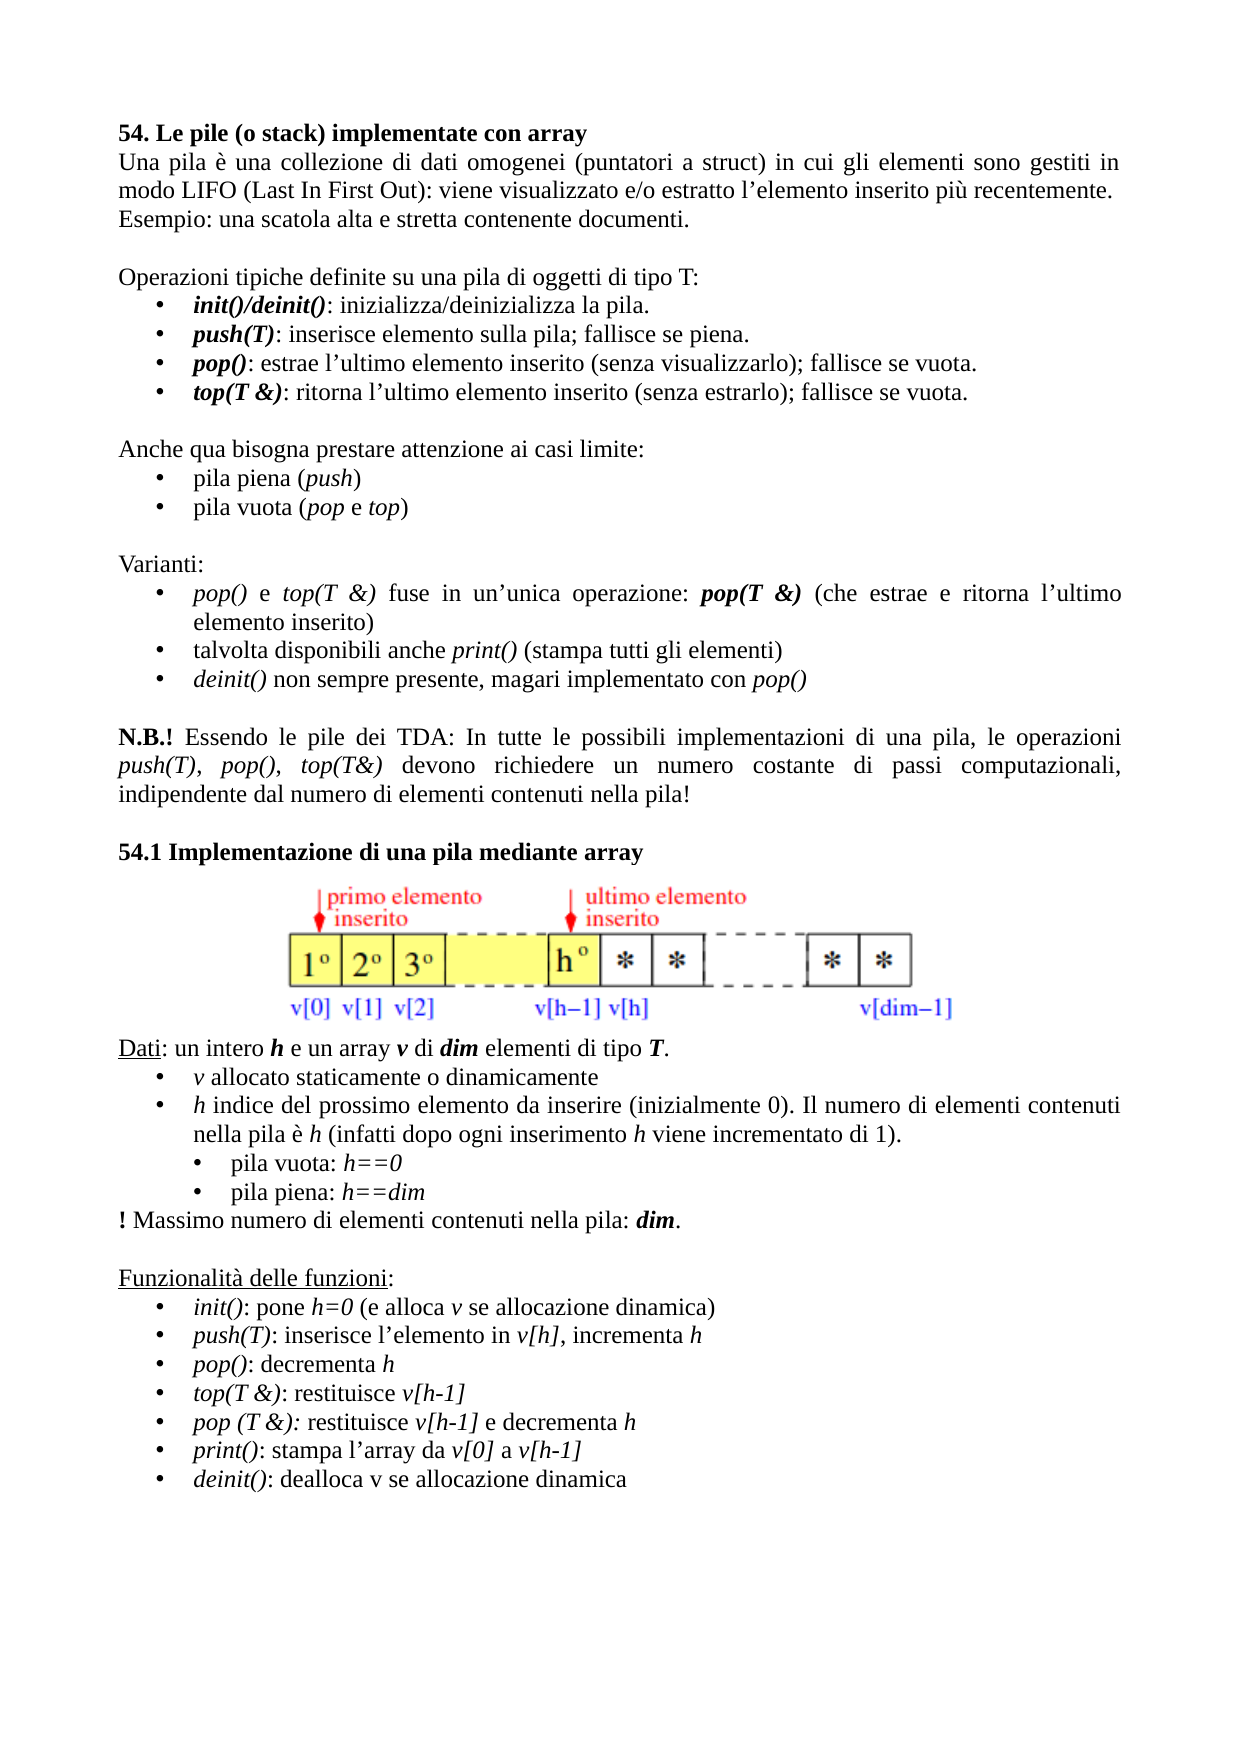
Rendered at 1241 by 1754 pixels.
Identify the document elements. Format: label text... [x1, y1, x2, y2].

text 54.1 Implementazione di una pila mediante array [118, 837, 1122, 866]
list pila piena (push) [156, 463, 1122, 492]
list pop (T &): restituisce v[h-1] e decrementa h [156, 1407, 1122, 1435]
text Esempio: una scatola alta e stretta contenente documenti. [118, 204, 1122, 233]
list pop(): estrae l’ultimo elemento inserito (senza visualizzarlo); fallisce se vuota. [156, 348, 1122, 377]
list pop() e top(T &) fuse in un’unica operazione: pop(T &) (che estrae e ritorna l’ultimo elemento inserito) [156, 578, 1122, 636]
list top(T &): restituisce v[h-1] [156, 1378, 1122, 1407]
list v allocato staticamente o dinamicamente [156, 1062, 1122, 1090]
list push(T): inserisce elemento sulla pila; fallisce se piena. [156, 319, 1122, 348]
text Varianti: [118, 549, 1122, 578]
list top(T &): ritorna l’ultimo elemento inserito (senza estrarlo); fallisce se vuota. [156, 377, 1122, 406]
list h indice del prossimo elemento da inserire (inizialmente 0). Il numero di elementi contenuti nella pila è h (infatti dopo ogni inserimento h viene incrementato di 1). [156, 1090, 1122, 1148]
text ! Massimo numero di elementi contenuti nella pila: dim. [118, 1205, 1122, 1234]
list deinit() non sempre presente, magari implementato con pop() [156, 664, 1122, 693]
text Funzionalità delle funzioni: [118, 1263, 1122, 1292]
text Una pila è una collezione di dati omogenei (puntatori a struct) in cui gli elementi sono gestiti in modo LIFO (Last In First Out): viene visualizzato e/o estratto l’elemento inserito più recentemente. [118, 147, 1122, 204]
list pila vuota: h==0 [193, 1148, 1122, 1177]
list pila piena: h==dim [193, 1177, 1122, 1205]
text Dati: un intero h e un array v di dim elementi di tipo T. [118, 866, 1122, 1062]
list print(): stampa l’array da v[0] a v[h-1] [156, 1435, 1122, 1464]
list pop(): decrementa h [156, 1349, 1122, 1378]
text Operazioni tipiche definite su una pila di oggetti di tipo T: [118, 262, 1122, 291]
list pila vuota (pop e top) [156, 492, 1122, 521]
list talvolta disponibili anche print() (stampa tutti gli elementi) [156, 636, 1122, 664]
picture [271, 865, 969, 1033]
text 54. Le pile (o stack) implementate con array [118, 118, 1122, 147]
list deinit(): dealloca v se allocazione dinamica [156, 1464, 1122, 1493]
list init()/deinit(): inizializza/deinizializza la pila. [156, 291, 1122, 319]
list init(): pone h=0 (e alloca v se allocazione dinamica) [156, 1292, 1122, 1320]
text N.B.! Essendo le pile dei TDA: In tutte le possibili implementazioni di una pila, le operazioni push(T), pop(), top(T&) devono richiedere un numero costante di passi computazionali, indipendente dal numero di elementi contenuti nella pila! [118, 722, 1122, 808]
list push(T): inserisce l’elemento in v[h], incrementa h [156, 1320, 1122, 1349]
text Anche qua bisogna prestare attenzione ai casi limite: [118, 434, 1122, 463]
